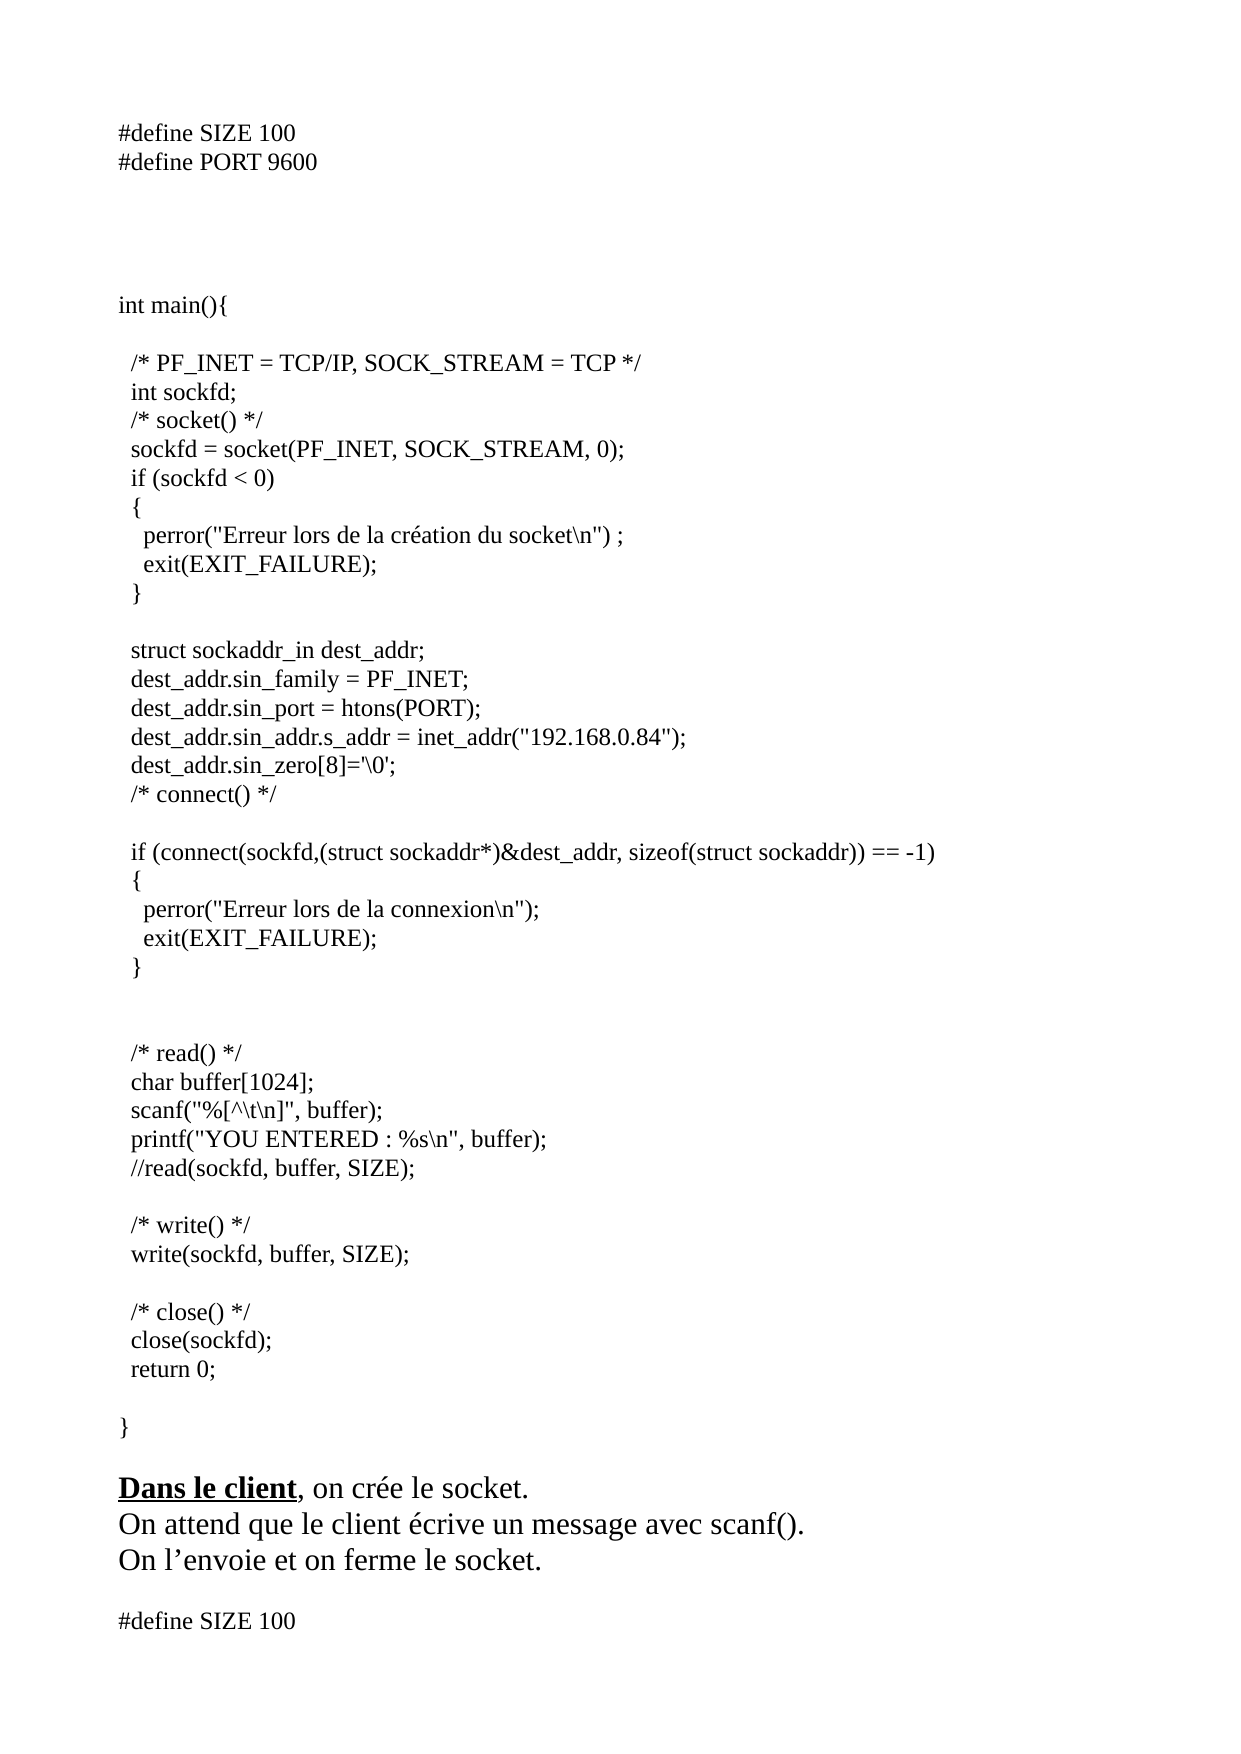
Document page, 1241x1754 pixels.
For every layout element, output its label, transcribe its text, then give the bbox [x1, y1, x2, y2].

text write(sockfd, buffer, SIZE); [118, 1239, 1122, 1268]
text } [118, 952, 1122, 981]
text if (sockfd < 0) [118, 463, 1122, 492]
text /* PF_INET = TCP/IP, SOCK_STREAM = TCP */ [118, 348, 1122, 377]
text int main(){ [118, 291, 1122, 319]
text /* connect() */ [118, 779, 1122, 808]
text struct sockaddr_in dest_addr; [118, 636, 1122, 664]
text } [118, 578, 1122, 607]
text //read(sockfd, buffer, SIZE); [118, 1153, 1122, 1182]
text perror("Erreur lors de la création du socket\n") ; [118, 521, 1122, 549]
text /* socket() */ [118, 406, 1122, 434]
text #define SIZE 100 [118, 1606, 1122, 1635]
text On l’envoie et on ferme le socket. [118, 1541, 1122, 1577]
text int sockfd; [118, 377, 1122, 406]
text dest_addr.sin_family = PF_INET; [118, 664, 1122, 693]
text #define SIZE 100 [118, 118, 1122, 147]
text if (connect(sockfd,(struct sockaddr*)&dest_addr, sizeof(struct sockaddr)) == -1) [118, 837, 1122, 866]
text On attend que le client écrive un message avec scanf(). [118, 1505, 1122, 1541]
text /* close() */ [118, 1297, 1122, 1326]
text } [118, 1412, 1122, 1441]
text sockfd = socket(PF_INET, SOCK_STREAM, 0); [118, 434, 1122, 463]
text #define PORT 9600 [118, 147, 1122, 176]
text exit(EXIT_FAILURE); [118, 549, 1122, 578]
text char buffer[1024]; [118, 1067, 1122, 1096]
text scanf("%[^\t\n]", buffer); [118, 1096, 1122, 1124]
text dest_addr.sin_zero[8]='\0'; [118, 751, 1122, 779]
text /* read() */ [118, 1038, 1122, 1067]
text perror("Erreur lors de la connexion\n"); [118, 894, 1122, 923]
text printf("YOU ENTERED : %s\n", buffer); [118, 1124, 1122, 1153]
text exit(EXIT_FAILURE); [118, 923, 1122, 952]
text close(sockfd); [118, 1326, 1122, 1354]
text /* write() */ [118, 1211, 1122, 1239]
text dest_addr.sin_addr.s_addr = inet_addr("192.168.0.84"); [118, 722, 1122, 751]
text Dans le client, on crée le socket. [118, 1469, 1122, 1505]
text { [118, 492, 1122, 521]
text { [118, 866, 1122, 894]
text dest_addr.sin_port = htons(PORT); [118, 693, 1122, 722]
text return 0; [118, 1354, 1122, 1383]
